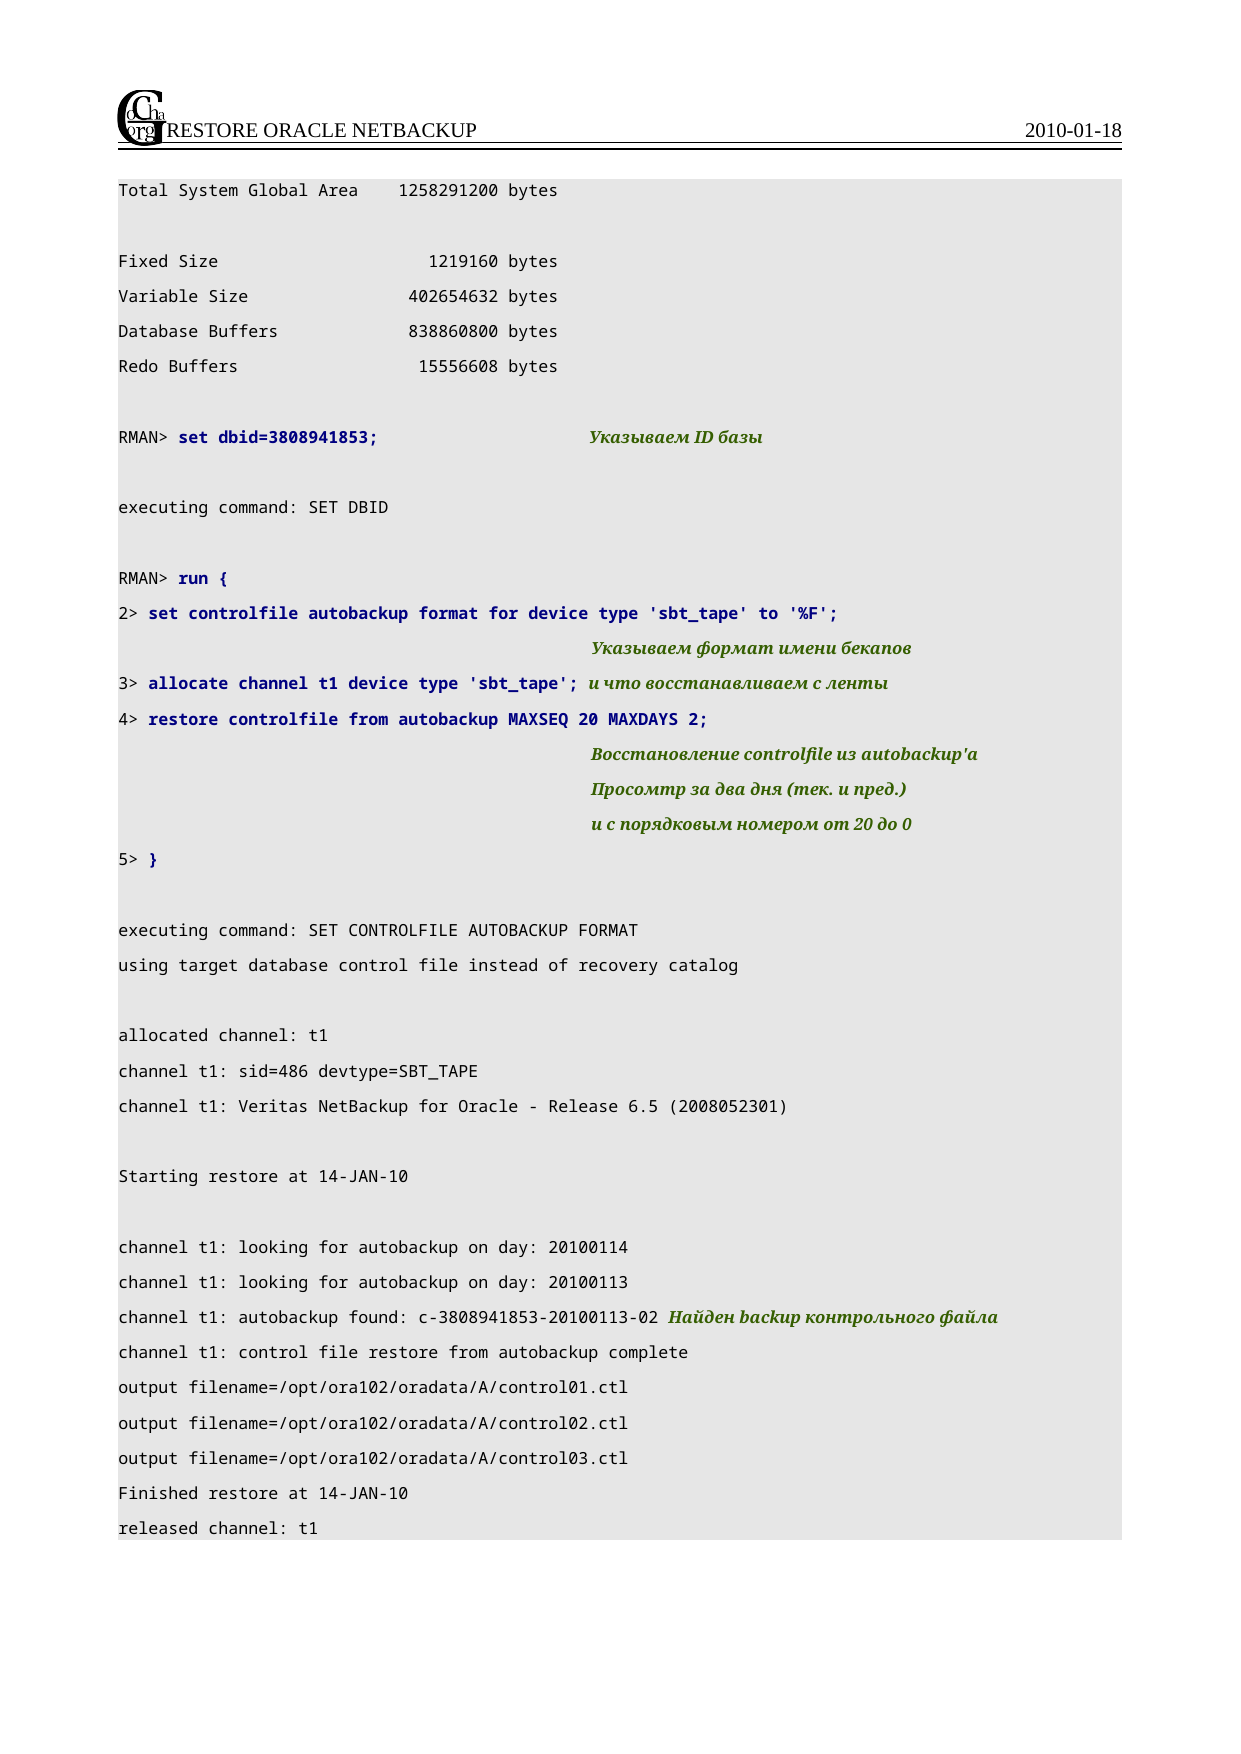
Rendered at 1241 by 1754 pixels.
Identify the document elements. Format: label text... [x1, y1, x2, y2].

text 2> set controlfile autobackup format for device type 'sbt_tape' to '%F'; [118, 602, 1122, 624]
text 4> restore controlfile from autobackup MAXSEQ 20 MAXDAYS 2; [118, 707, 1122, 730]
text RMAN> run { [118, 566, 1122, 589]
text channel t1: sid=486 devtype=SBT_TAPE [118, 1059, 1122, 1082]
text channel t1: Veritas NetBackup for Oracle - Release 6.5 (2008052301) [118, 1094, 1122, 1117]
text channel t1: looking for autobackup on day: 20100114 [118, 1235, 1122, 1258]
text и с порядковым номером от 20 до 0 [118, 813, 1122, 836]
text Database Buffers 838860800 bytes [118, 320, 1122, 343]
text channel t1: control file restore from autobackup complete [118, 1341, 1122, 1364]
text Восстановление controlfile из autobackup'а [118, 742, 1122, 765]
text 5> } [118, 848, 1122, 871]
text Total System Global Area 1258291200 bytes [118, 179, 1122, 202]
text RMAN> set dbid=3808941853; Указываем ID базы [118, 426, 1122, 448]
text Fixed Size 1219160 bytes [118, 249, 1122, 272]
text output filename=/opt/ora102/oradata/A/control01.ctl [118, 1376, 1122, 1399]
text Variable Size 402654632 bytes [118, 285, 1122, 307]
text channel t1: looking for autobackup on day: 20100113 [118, 1271, 1122, 1293]
text released channel: t1 [118, 1517, 1122, 1540]
text Просомтр за два дня (тек. и пред.) [118, 778, 1122, 800]
text channel t1: autobackup found: c-3808941853-20100113-02 Найден backup контрольного файла [118, 1306, 1122, 1328]
text using target database control file instead of recovery catalog [118, 954, 1122, 976]
text Redo Buffers 15556608 bytes [118, 355, 1122, 378]
text allocated channel: t1 [118, 1024, 1122, 1047]
text Finished restore at 14-JAN-10 [118, 1482, 1122, 1504]
picture [117, 90, 167, 146]
text output filename=/opt/ora102/oradata/A/control02.ctl [118, 1411, 1122, 1434]
text executing command: SET DBID [118, 496, 1122, 519]
text 3> allocate channel t1 device type 'sbt_tape'; и что восстанавливаем с ленты [118, 672, 1122, 695]
text executing command: SET CONTROLFILE AUTOBACKUP FORMAT [118, 918, 1122, 941]
text Starting restore at 14-JAN-10 [118, 1165, 1122, 1188]
text output filename=/opt/ora102/oradata/A/control03.ctl [118, 1447, 1122, 1469]
text Указываем формат имени бекапов [118, 637, 1122, 659]
